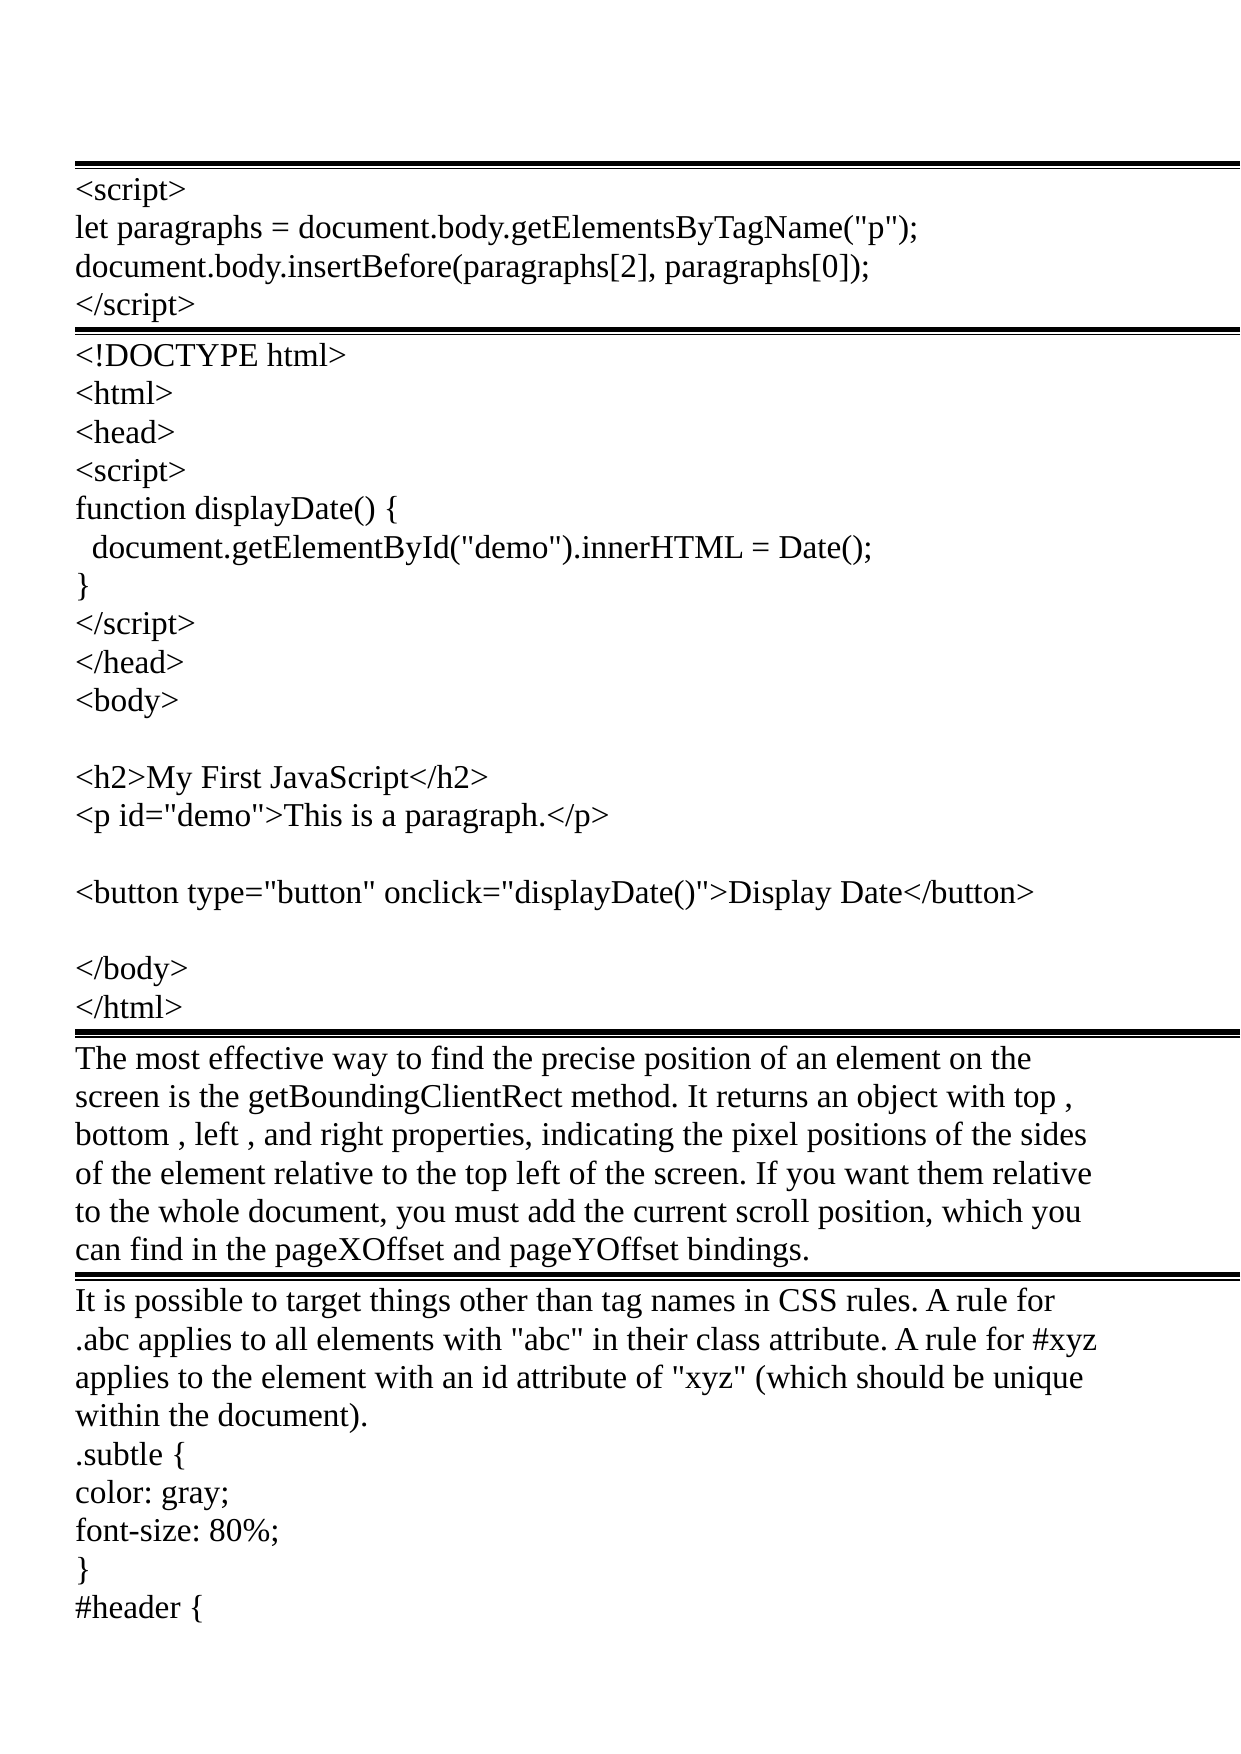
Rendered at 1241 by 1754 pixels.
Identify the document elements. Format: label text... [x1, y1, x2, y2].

text </html> [75, 987, 1240, 1029]
text <h2>My First JavaScript</h2> [75, 757, 1240, 795]
text <body> [75, 680, 1240, 718]
text It is possible to target things other than tag names in CSS rules. A rule for [75, 1281, 1240, 1319]
text <button type="button" onclick="displayDate()">Display Date</button> [75, 872, 1240, 910]
text .subtle { [75, 1434, 1240, 1472]
text document.getElementById("demo").innerHTML = Date(); [75, 527, 1240, 565]
text <script> [75, 450, 1240, 488]
text } [75, 1549, 1240, 1587]
text applies to the element with an id attribute of "xyz" (which should be unique [75, 1357, 1240, 1396]
text <p id="demo">This is a paragraph.</p> [75, 795, 1240, 833]
text </script> [75, 603, 1240, 642]
text The most effective way to find the precise position of an element on the [75, 1038, 1240, 1076]
text to the whole document, you must add the current scroll position, which you [75, 1191, 1240, 1229]
text color: gray; [75, 1472, 1240, 1511]
text within the document). [75, 1396, 1240, 1434]
text font-size: 80%; [75, 1511, 1240, 1549]
text of the element relative to the top left of the screen. If you want them relative [75, 1153, 1240, 1191]
text </script> [75, 284, 1240, 327]
text document.body.insertBefore(paragraphs[2], paragraphs[0]); [75, 246, 1240, 284]
text <!DOCTYPE html> [75, 335, 1240, 373]
text can find in the pageXOffset and pageYOffset bindings. [75, 1229, 1240, 1272]
text screen is the getBoundingClientRect method. It returns an object with top , [75, 1076, 1240, 1114]
text } [75, 565, 1240, 603]
text #header { [75, 1587, 1240, 1626]
text <html> [75, 373, 1240, 412]
text function displayDate() { [75, 488, 1240, 527]
text </head> [75, 642, 1240, 680]
text let paragraphs = document.body.getElementsByTagName("p"); [75, 207, 1240, 246]
text bottom , left , and right properties, indicating the pixel positions of the sides [75, 1114, 1240, 1153]
text <script> [75, 169, 1240, 207]
text </body> [75, 948, 1240, 987]
text .abc applies to all elements with "abc" in their class attribute. A rule for #xyz [75, 1319, 1240, 1357]
text <head> [75, 412, 1240, 450]
